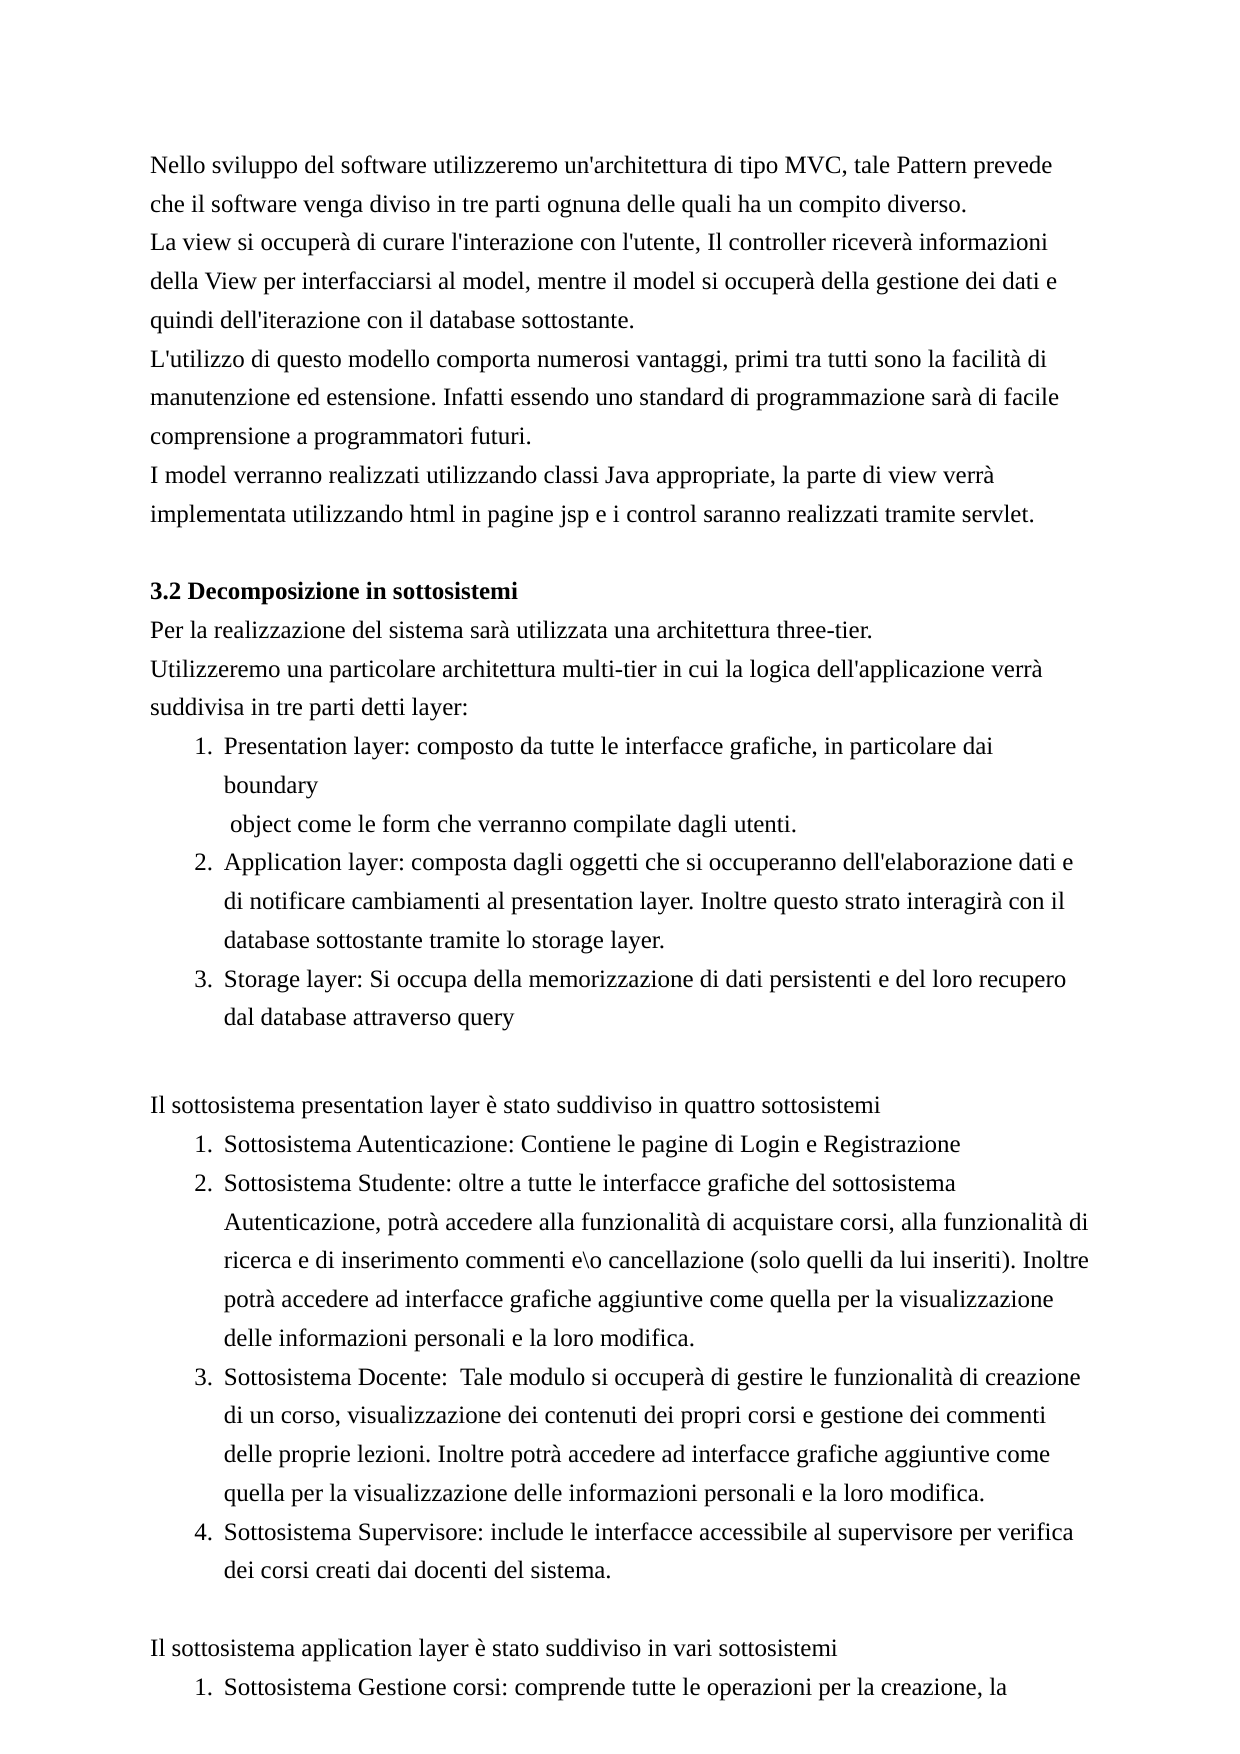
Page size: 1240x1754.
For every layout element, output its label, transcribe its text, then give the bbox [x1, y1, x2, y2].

list Sottosistema Supervisore: include le interfacce accessibile al supervisore per verifica dei corsi creati dai docenti del sistema. [194, 1517, 1091, 1584]
list Sottosistema Gestione corsi: comprende tutte le operazioni per la creazione, la [194, 1672, 1091, 1700]
text La view si occuperà di curare l'interazione con l'utente, Il controller riceverà informazioni della View per interfacciarsi al model, mentre il model si occuperà della gestione dei dati e quindi dell'iterazione con il database sottostante. [150, 227, 1091, 334]
list Application layer: composta dagli oggetti che si occuperanno dell'elaborazione dati e di notificare cambiamenti al presentation layer. Inoltre questo strato interagirà con il database sottostante tramite lo storage layer. [194, 847, 1091, 954]
text I model verranno realizzati utilizzando classi Java appropriate, la parte di view verrà implementata utilizzando html in pagine jsp e i control saranno realizzati tramite servlet. [150, 460, 1091, 527]
list Sottosistema Docente: Tale modulo si occuperà di gestire le funzionalità di creazione di un corso, visualizzazione dei contenuti dei propri corsi e gestione dei commenti delle proprie lezioni. Inoltre potrà accedere ad interfacce grafiche aggiuntive come quella per la visualizzazione delle informazioni personali e la loro modifica. [194, 1362, 1091, 1507]
list Sottosistema Studente: oltre a tutte le interfacce grafiche del sottosistema Autenticazione, potrà accedere alla funzionalità di acquistare corsi, alla funzionalità di ricerca e di inserimento commenti e\o cancellazione (solo quelli da lui inseriti). Inoltre potrà accedere ad interfacce grafiche aggiuntive come quella per la visualizzazione delle informazioni personali e la loro modifica. [194, 1168, 1091, 1352]
text Per la realizzazione del sistema sarà utilizzata una architettura three-tier. [150, 615, 1091, 644]
list Sottosistema Autenticazione: Contiene le pagine di Login e Registrazione [194, 1129, 1091, 1158]
text Utilizzeremo una particolare architettura multi-tier in cui la logica dell'applicazione verrà suddivisa in tre parti detti layer: [150, 654, 1091, 721]
list Presentation layer: composto da tutte le interfacce grafiche, in particolare dai boundary [194, 731, 1091, 799]
text Il sottosistema application layer è stato suddiviso in vari sottosistemi [150, 1633, 1091, 1662]
text 3.2 Decomposizione in sottosistemi [150, 537, 1091, 605]
text Nello sviluppo del software utilizzeremo un'architettura di tipo MVC, tale Pattern prevede che il software venga diviso in tre parti ognuna delle quali ha un compito diverso. [150, 150, 1091, 217]
text object come le form che verranno compilate dagli utenti. [224, 809, 1091, 837]
list Storage layer: Si occupa della memorizzazione di dati persistenti e del loro recupero dal database attraverso query [194, 964, 1091, 1031]
text L'utilizzo di questo modello comporta numerosi vantaggi, primi tra tutti sono la facilità di manutenzione ed estensione. Infatti essendo uno standard di programmazione sarà di facile comprensione a programmatori futuri. [150, 344, 1091, 450]
text Il sottosistema presentation layer è stato suddiviso in quattro sottosistemi [150, 1090, 1091, 1119]
